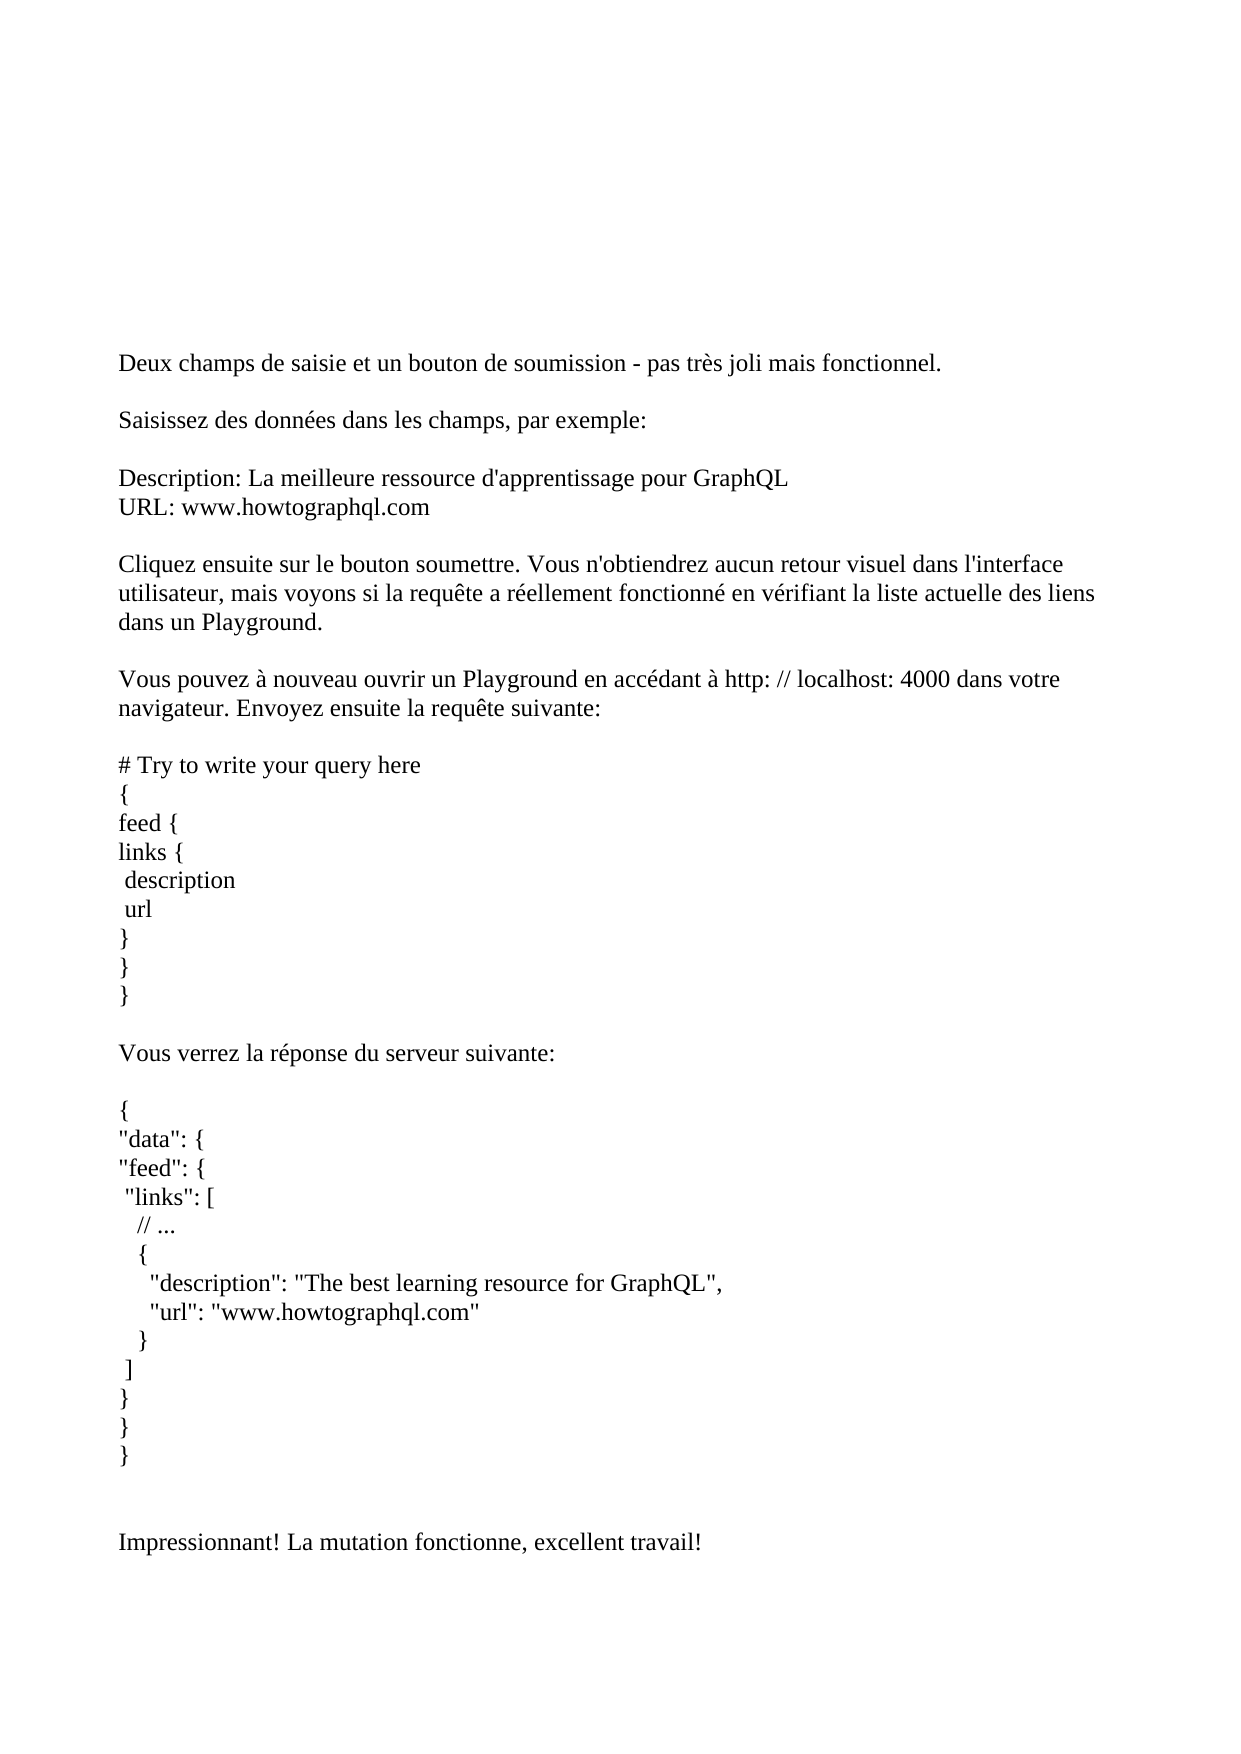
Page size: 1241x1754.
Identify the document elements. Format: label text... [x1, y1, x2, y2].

text } [118, 1383, 1122, 1412]
text ] [118, 1354, 1122, 1383]
text } [118, 981, 1122, 1009]
text "data": { [118, 1124, 1122, 1153]
text Cliquez ensuite sur le bouton soumettre. Vous n'obtiendrez aucun retour visuel dans l'interface utilisateur, mais voyons si la requête a réellement fonctionné en vérifiant la liste actuelle des liens dans un Playground. [118, 549, 1122, 636]
text Vous pouvez à nouveau ouvrir un Playground en accédant à http: // localhost: 4000 dans votre navigateur. Envoyez ensuite la requête suivante: [118, 664, 1122, 722]
text } [118, 1412, 1122, 1441]
text } [118, 952, 1122, 981]
text url [118, 894, 1122, 923]
text "feed": { [118, 1153, 1122, 1182]
text } [118, 923, 1122, 952]
text URL: www.howtographql.com [118, 492, 1122, 521]
text { [118, 1239, 1122, 1268]
text // ... [118, 1211, 1122, 1239]
text links { [118, 837, 1122, 866]
text Deux champs de saisie et un bouton de soumission - pas très joli mais fonctionnel. [118, 348, 1122, 377]
text { [118, 1096, 1122, 1124]
text { [118, 779, 1122, 808]
text feed { [118, 808, 1122, 837]
text Saisissez des données dans les champs, par exemple: [118, 406, 1122, 434]
text Impressionnant! La mutation fonctionne, excellent travail! 💪 [118, 1527, 1122, 1556]
text Description: La meilleure ressource d'apprentissage pour GraphQL [118, 463, 1122, 492]
text description [118, 866, 1122, 894]
text # Try to write your query here [118, 751, 1122, 779]
text } [118, 1326, 1122, 1354]
text "links": [ [118, 1182, 1122, 1211]
text Vous verrez la réponse du serveur suivante: [118, 1038, 1122, 1067]
text } [118, 1441, 1122, 1469]
text "description": "The best learning resource for GraphQL", [118, 1268, 1122, 1297]
text "url": "www.howtographql.com" [118, 1297, 1122, 1326]
